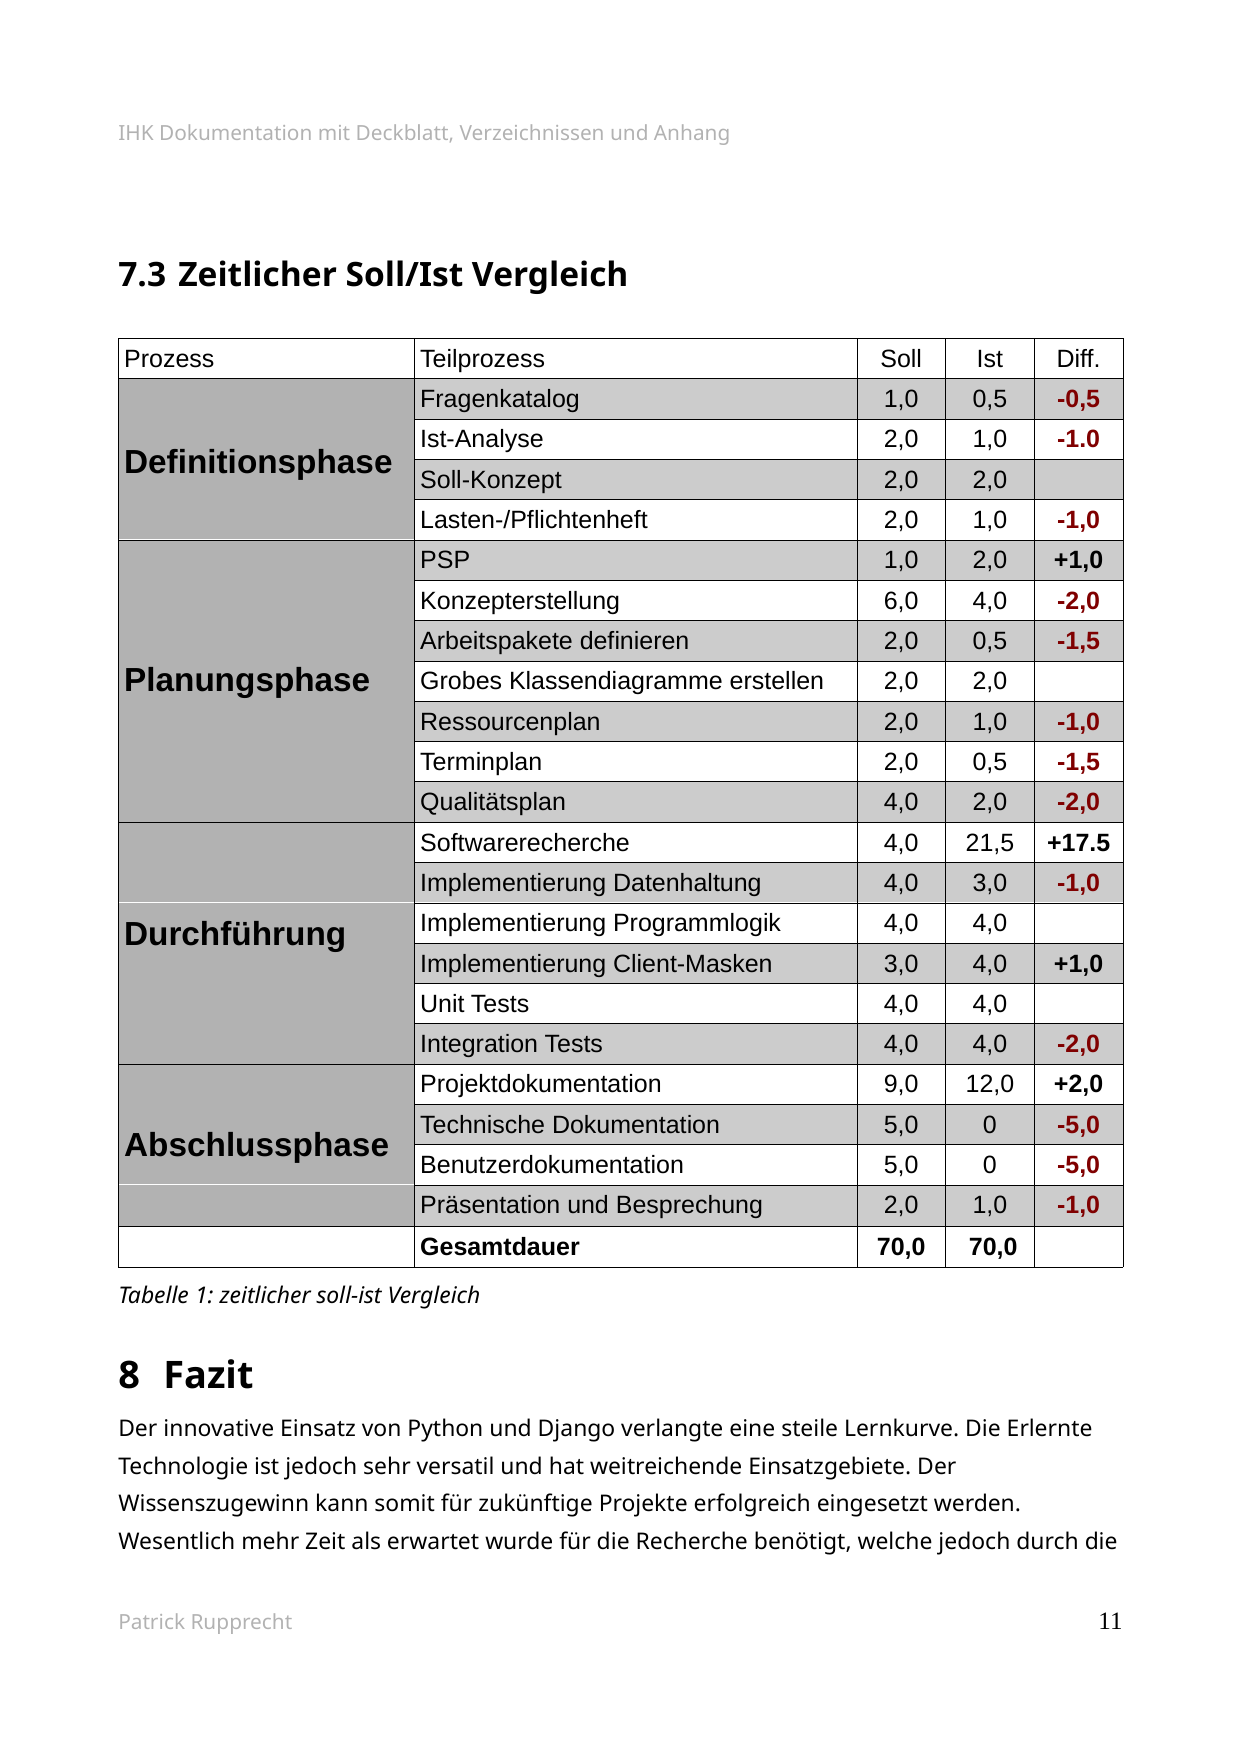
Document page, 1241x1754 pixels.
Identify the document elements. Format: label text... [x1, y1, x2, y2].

table_cell 2,0 [946, 782, 1034, 822]
table_cell PSP [415, 541, 857, 580]
table_cell -1,0 [1035, 1186, 1123, 1226]
table_cell 2,0 [858, 500, 945, 539]
table_cell 1,0 [858, 541, 945, 580]
table_cell Unit Tests [415, 984, 857, 1023]
table_cell 4,0 [858, 984, 945, 1023]
table_cell -2,0 [1035, 782, 1123, 822]
table_cell Terminplan [415, 742, 857, 781]
table_cell 0 [946, 1145, 1034, 1184]
table_cell -1,5 [1035, 742, 1123, 781]
table_cell [1035, 662, 1123, 701]
table_cell 6,0 [858, 581, 945, 620]
table_cell 1,0 [946, 500, 1034, 539]
table_cell Definitionsphase [119, 379, 414, 419]
table_cell Lasten-/Pflichtenheft [415, 500, 857, 539]
table_cell -1.0 [1035, 420, 1123, 459]
table_cell 4,0 [858, 863, 945, 902]
table_cell Arbeitspakete definieren [415, 621, 857, 661]
table_cell Fragenkatalog [415, 379, 857, 419]
table_cell Grobes Klassendiagramme erstellen [415, 662, 857, 701]
table_cell 2,0 [946, 541, 1034, 580]
table_cell -1,0 [1035, 702, 1123, 741]
table_header Teilprozess [415, 339, 857, 378]
table_cell Gesamtdauer [415, 1227, 857, 1267]
table_cell +1,0 [1035, 541, 1123, 580]
table_cell 2,0 [858, 621, 945, 661]
subtitle Zeitlicher Soll/Ist Vergleich [118, 251, 1122, 297]
table_cell -1,0 [1035, 863, 1123, 902]
table_cell 4,0 [946, 984, 1034, 1023]
table_cell [1035, 984, 1123, 1023]
table_cell Softwarerecherche [415, 823, 857, 862]
table_cell Durchführung [119, 823, 414, 862]
table_cell 9,0 [858, 1065, 945, 1104]
table_cell [1035, 460, 1123, 499]
table_cell 3,0 [946, 863, 1034, 902]
table_cell -2,0 [1035, 581, 1123, 620]
table_cell Präsentation und Besprechung [415, 1186, 857, 1226]
table_cell 1,0 [946, 702, 1034, 741]
table_cell 4,0 [946, 904, 1034, 943]
table_cell 2,0 [858, 420, 945, 459]
table_cell 0,5 [946, 379, 1034, 419]
table_cell 2,0 [858, 662, 945, 701]
table_cell 2,0 [946, 460, 1034, 499]
table_cell Soll-Konzept [415, 460, 857, 499]
table_cell [1035, 904, 1123, 943]
table_cell 3,0 [858, 944, 945, 983]
table_cell 2,0 [946, 662, 1034, 701]
table_cell Planungsphase [119, 541, 414, 580]
table_cell 1,0 [946, 420, 1034, 459]
subtitle Fazit [118, 1348, 1122, 1399]
table_cell 1,0 [858, 379, 945, 419]
table_cell +2,0 [1035, 1065, 1123, 1104]
table_cell 2,0 [858, 1186, 945, 1226]
table_cell 4,0 [858, 782, 945, 822]
table_cell 4,0 [858, 904, 945, 943]
table_header Ist [946, 339, 1034, 378]
table_cell 5,0 [858, 1145, 945, 1184]
table_cell Implementierung Datenhaltung [415, 863, 857, 902]
table_cell 2,0 [858, 742, 945, 781]
table_cell Ressourcenplan [415, 702, 857, 741]
table_cell -1,0 [1035, 500, 1123, 539]
table_header Prozess [119, 339, 414, 378]
table_cell Benutzerdokumentation [415, 1145, 857, 1184]
table_cell 21,5 [946, 823, 1034, 862]
table_cell 2,0 [858, 702, 945, 741]
table_cell -5,0 [1035, 1145, 1123, 1184]
table_cell 1,0 [946, 1186, 1034, 1226]
table_cell Abschlussphase [119, 1065, 414, 1104]
table_cell 12,0 [946, 1065, 1034, 1104]
table_cell Ist-Analyse [415, 420, 857, 459]
table_cell 70,0 [858, 1227, 945, 1267]
table_cell 4,0 [858, 1024, 945, 1064]
table_cell -1,5 [1035, 621, 1123, 661]
table_cell Implementierung Programmlogik [415, 904, 857, 943]
table_cell 0 [946, 1105, 1034, 1144]
table_cell [1035, 1227, 1123, 1267]
table_cell 5,0 [858, 1105, 945, 1144]
table_cell 0,5 [946, 621, 1034, 661]
table_header Soll [858, 339, 945, 378]
table_cell 70,0 [946, 1227, 1034, 1267]
text Tabelle 1: zeitlicher soll-ist Vergleich [118, 1279, 1122, 1310]
table_cell +17.5 [1035, 823, 1123, 862]
table_cell 0,5 [946, 742, 1034, 781]
table_cell Integration Tests [415, 1024, 857, 1064]
table_cell 2,0 [858, 460, 945, 499]
table_cell 4,0 [858, 823, 945, 862]
table_cell -0,5 [1035, 379, 1123, 419]
table_cell +1,0 [1035, 944, 1123, 983]
table_cell Konzepterstellung [415, 581, 857, 620]
table_cell -2,0 [1035, 1024, 1123, 1064]
table_cell 4,0 [946, 581, 1034, 620]
table_cell Technische Dokumentation [415, 1105, 857, 1144]
table_cell Projektdokumentation [415, 1065, 857, 1104]
table_cell 4,0 [946, 1024, 1034, 1064]
table_cell Implementierung Client-Masken [415, 944, 857, 983]
table_cell [119, 1227, 414, 1267]
text Der innovative Einsatz von Python und Django verlangte eine steile Lernkurve. Die Erlernte Technologie ist jedoch sehr versatil und hat weitreichende Einsatzgebiete. Der Wissenszugewinn kann somit für zukünftige Projekte erfolgreich eingesetzt werden. Wesentlich mehr Zeit als erwartet wurde für die Recherche benötigt, welche jedoch durch die [118, 1412, 1122, 1556]
table_cell Qualitätsplan [415, 782, 857, 822]
table_header Diff. [1035, 339, 1123, 378]
table_cell -5,0 [1035, 1105, 1123, 1144]
table_cell 4,0 [946, 944, 1034, 983]
